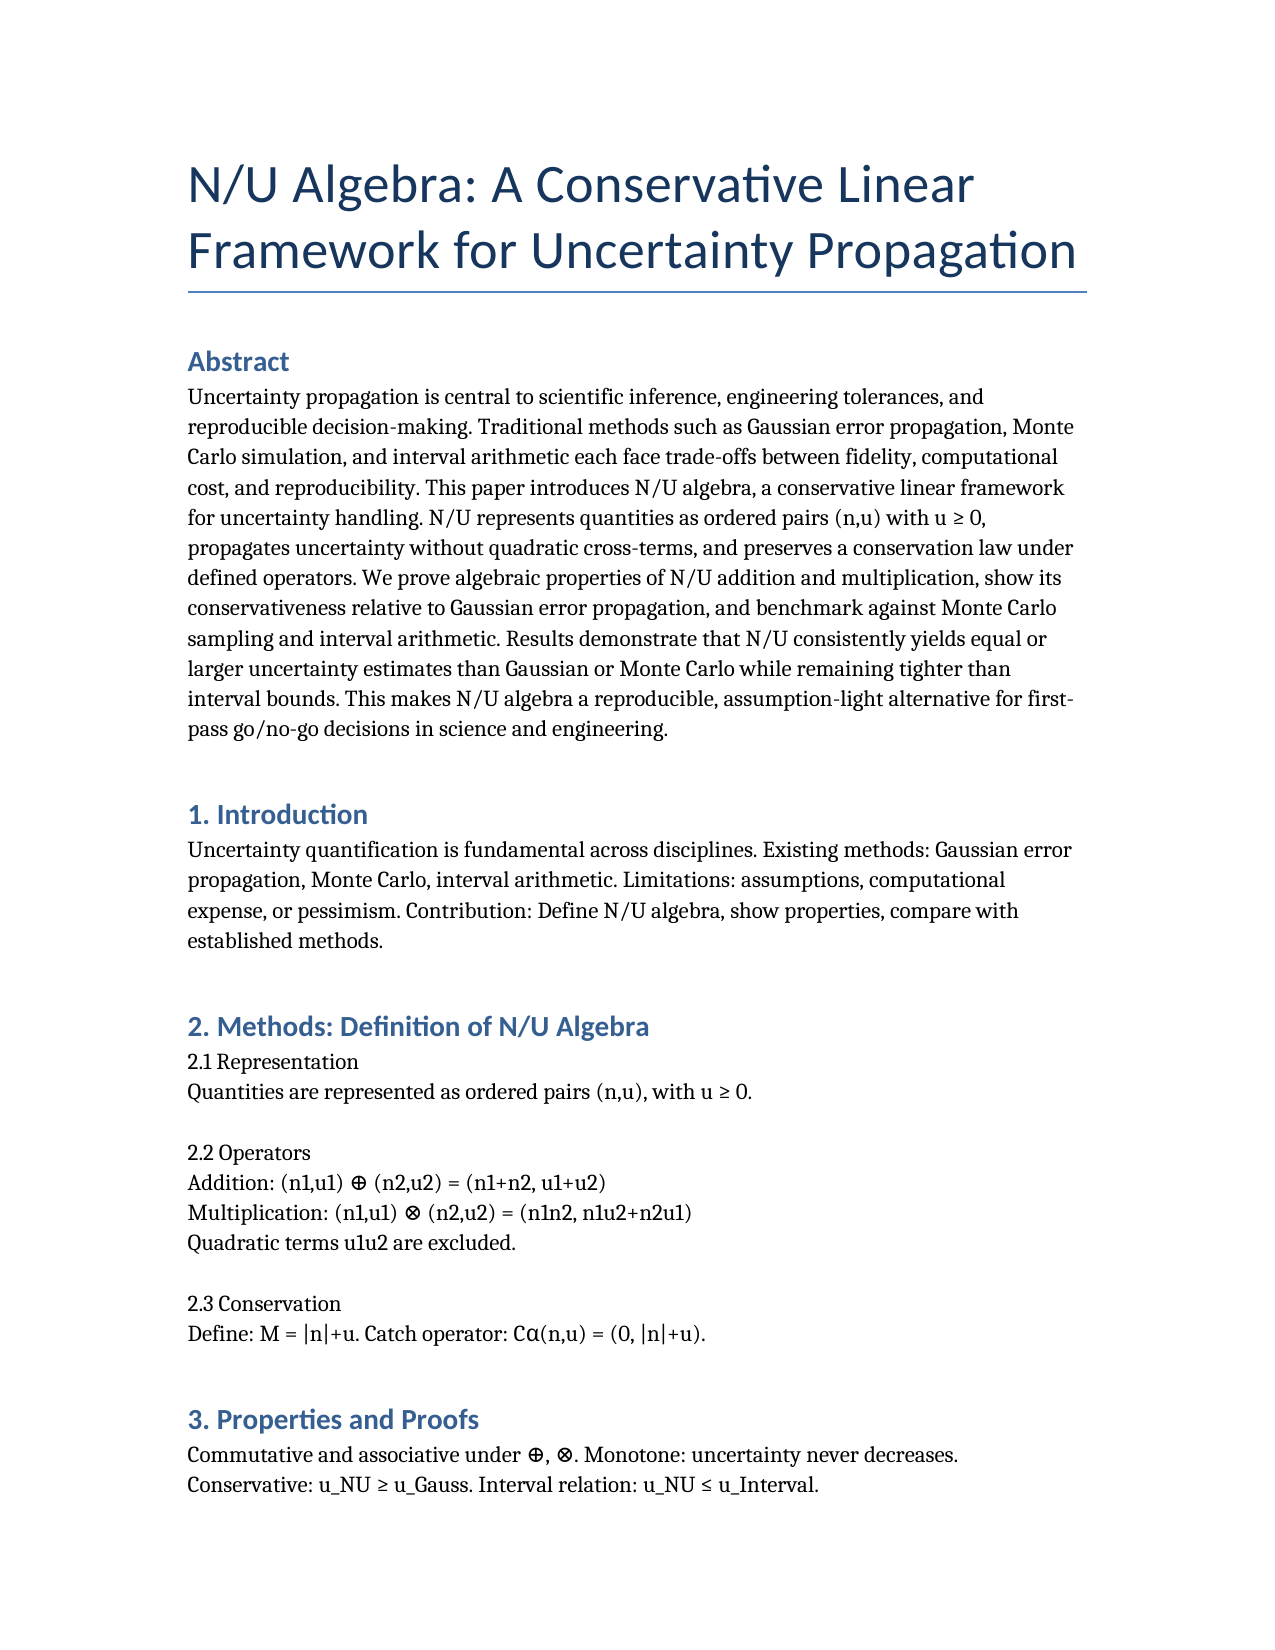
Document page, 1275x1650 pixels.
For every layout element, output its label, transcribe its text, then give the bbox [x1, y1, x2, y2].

text Uncertainty propagation is central to scientific inference, engineering tolerances, and reproducible decision-making. Traditional methods such as Gaussian error propagation, Monte Carlo simulation, and interval arithmetic each face trade-offs between fidelity, computational cost, and reproducibility. This paper introduces N/U algebra, a conservative linear framework for uncertainty handling. N/U represents quantities as ordered pairs (n,u) with u ≥ 0, propagates uncertainty without quadratic cross-terms, and preserves a conservation law under defined operators. We prove algebraic properties of N/U addition and multiplication, show its conservativeness relative to Gaussian error propagation, and benchmark against Monte Carlo sampling and interval arithmetic. Results demonstrate that N/U consistently yields equal or larger uncertainty estimates than Gaussian or Monte Carlo while remaining tighter than interval bounds. This makes N/U algebra a reproducible, assumption-light alternative for first-pass go/no-go decisions in science and engineering. [187, 384, 1087, 742]
subtitle 3. Properties and Proofs [187, 1401, 1087, 1437]
title N/U Algebra: A Conservative Linear Framework for Uncertainty Propagation [187, 150, 1087, 293]
text Uncertainty quantification is fundamental across disciplines. Existing methods: Gaussian error propagation, Monte Carlo, interval arithmetic. Limitations: assumptions, computational expense, or pessimism. Contribution: Define N/U algebra, show properties, compare with established methods. [187, 837, 1087, 954]
subtitle 1. Introduction [187, 796, 1087, 832]
text Commutative and associative under ⊕, ⊗. Monotone: uncertainty never decreases. Conservative: u_NU ≥ u_Gauss. Interval relation: u_NU ≤ u_Interval. [187, 1442, 1087, 1498]
subtitle 2. Methods: Definition of N/U Algebra [187, 1008, 1087, 1043]
text 2.1 Representation Quantities are represented as ordered pairs (n,u), with u ≥ 0. 2.2 Operators Addition: (n1,u1) ⊕ (n2,u2) = (n1+n2, u1+u2) Multiplication: (n1,u1) ⊗ (n2,u2) = (n1n2, n1u2+n2u1) Quadratic terms u1u2 are excluded. 2.3 Conservation Define: M = |n|+u. Catch operator: Cα(n,u) = (0, |n|+u). [187, 1049, 1087, 1347]
subtitle Abstract [187, 343, 1087, 378]
